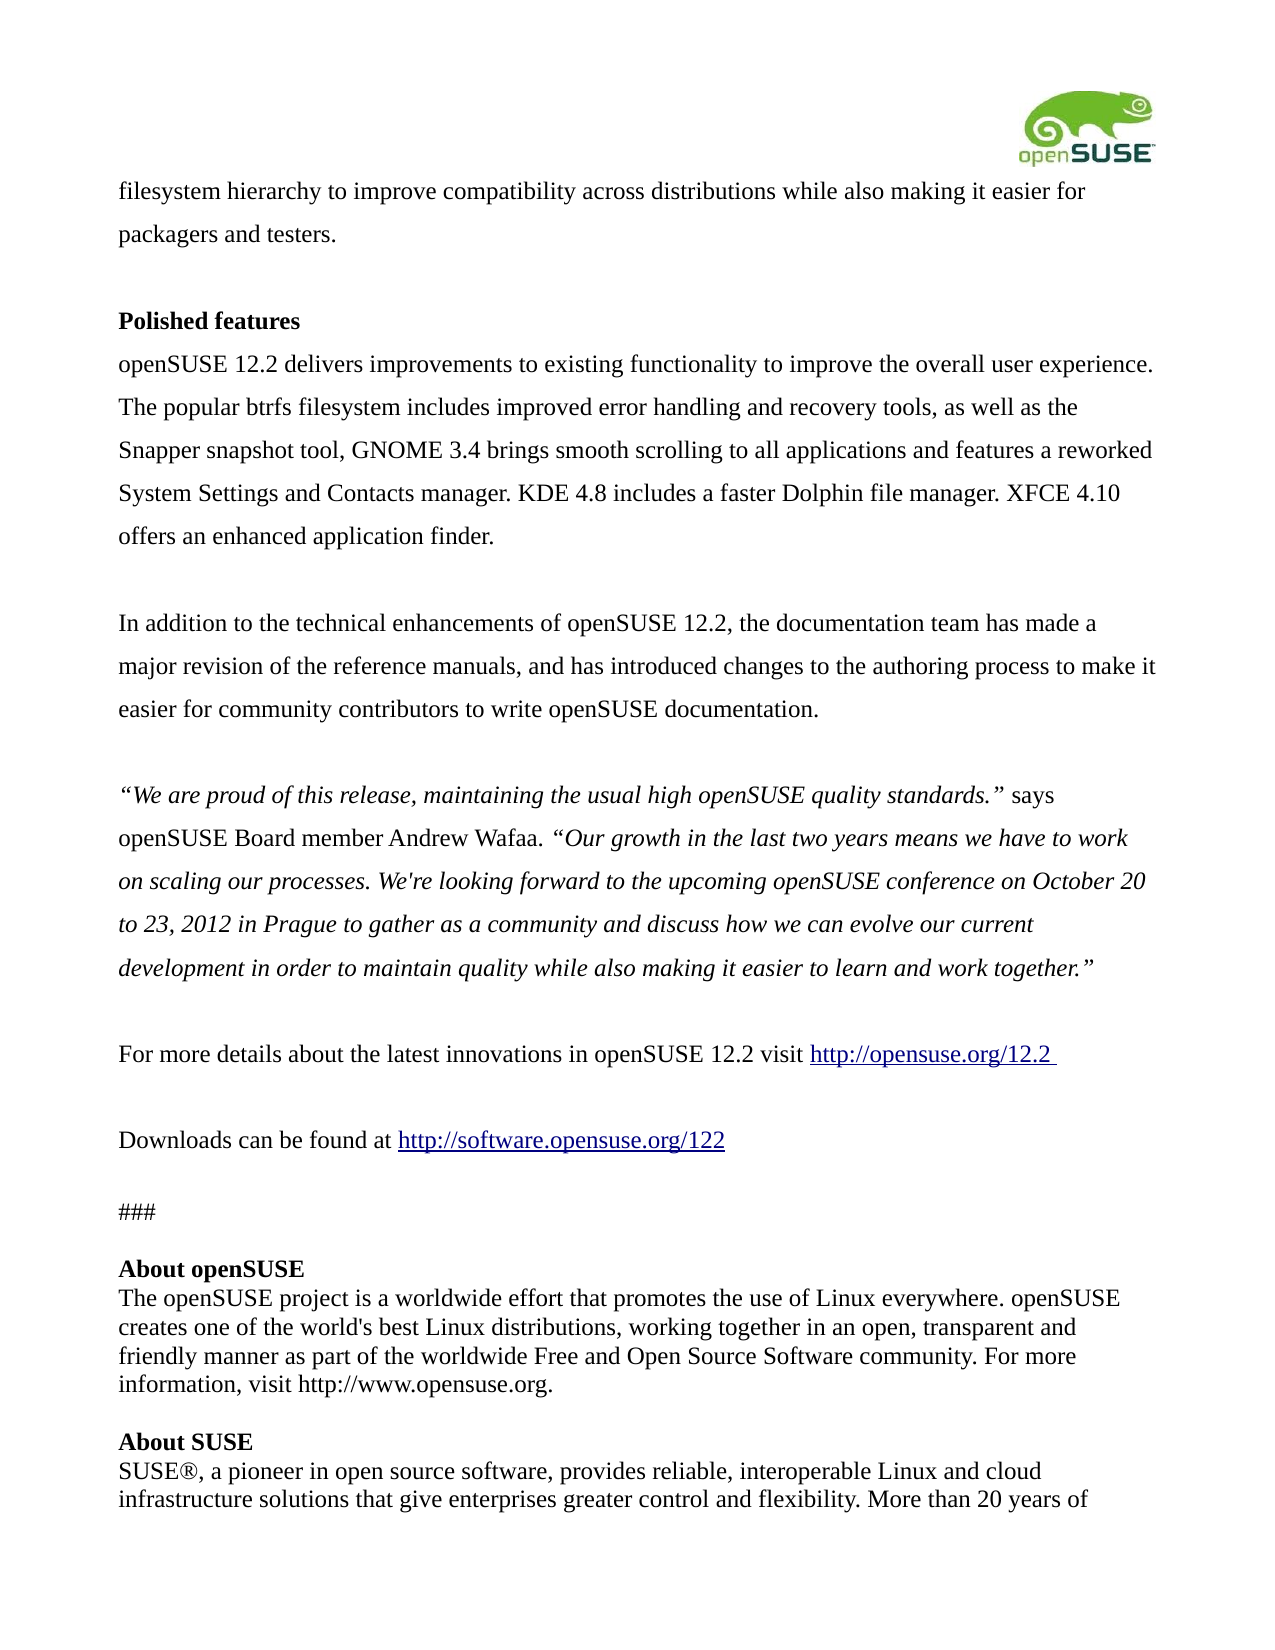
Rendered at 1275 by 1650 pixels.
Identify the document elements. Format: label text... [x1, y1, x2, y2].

text filesystem hierarchy to improve compatibility across distributions while also making it easier for packagers and testers. [118, 176, 1157, 248]
text In addition to the technical enhancements of openSUSE 12.2, the documentation team has made a major revision of the reference manuals, and has introduced changes to the authoring process to make it easier for community contributors to write openSUSE documentation. [118, 608, 1157, 723]
text The openSUSE project is a worldwide effort that promotes the use of Linux everywhere. openSUSE creates one of the world's best Linux distributions, working together in an open, transparent and friendly manner as part of the worldwide Free and Open Source Software community. For more information, visit http://www.opensuse.org. [118, 1283, 1157, 1398]
text About openSUSE [118, 1254, 1157, 1283]
picture [1019, 91, 1156, 167]
text Polished features [118, 306, 1157, 334]
text Downloads can be found at http://software.opensuse.org/122 [118, 1125, 1157, 1154]
text For more details about the latest innovations in openSUSE 12.2 visit http://opensuse.org/12.2 [118, 1039, 1157, 1068]
text openSUSE 12.2 delivers improvements to existing functionality to improve the overall user experience. The popular btrfs filesystem includes improved error handling and recovery tools, as well as the Snapper snapshot tool, GNOME 3.4 brings smooth scrolling to all applications and features a reworked System Settings and Contacts manager. KDE 4.8 includes a faster Dolphin file manager. XFCE 4.10 offers an enhanced application finder. [118, 349, 1157, 550]
text “We are proud of this release, maintaining the usual high openSUSE quality standards.” says openSUSE Board member Andrew Wafaa. “Our growth in the last two years means we have to work on scaling our processes. We're looking forward to the upcoming openSUSE conference on October 20 to 23, 2012 in Prague to gather as a community and discuss how we can evolve our current development in order to maintain quality while also making it easier to learn and work together.” [118, 780, 1157, 981]
text SUSE®, a pioneer in open source software, provides reliable, interoperable Linux and cloud infrastructure solutions that give enterprises greater control and flexibility. More than 20 years of [118, 1456, 1157, 1513]
text About SUSE [118, 1427, 1157, 1456]
text ### [118, 1197, 1157, 1226]
